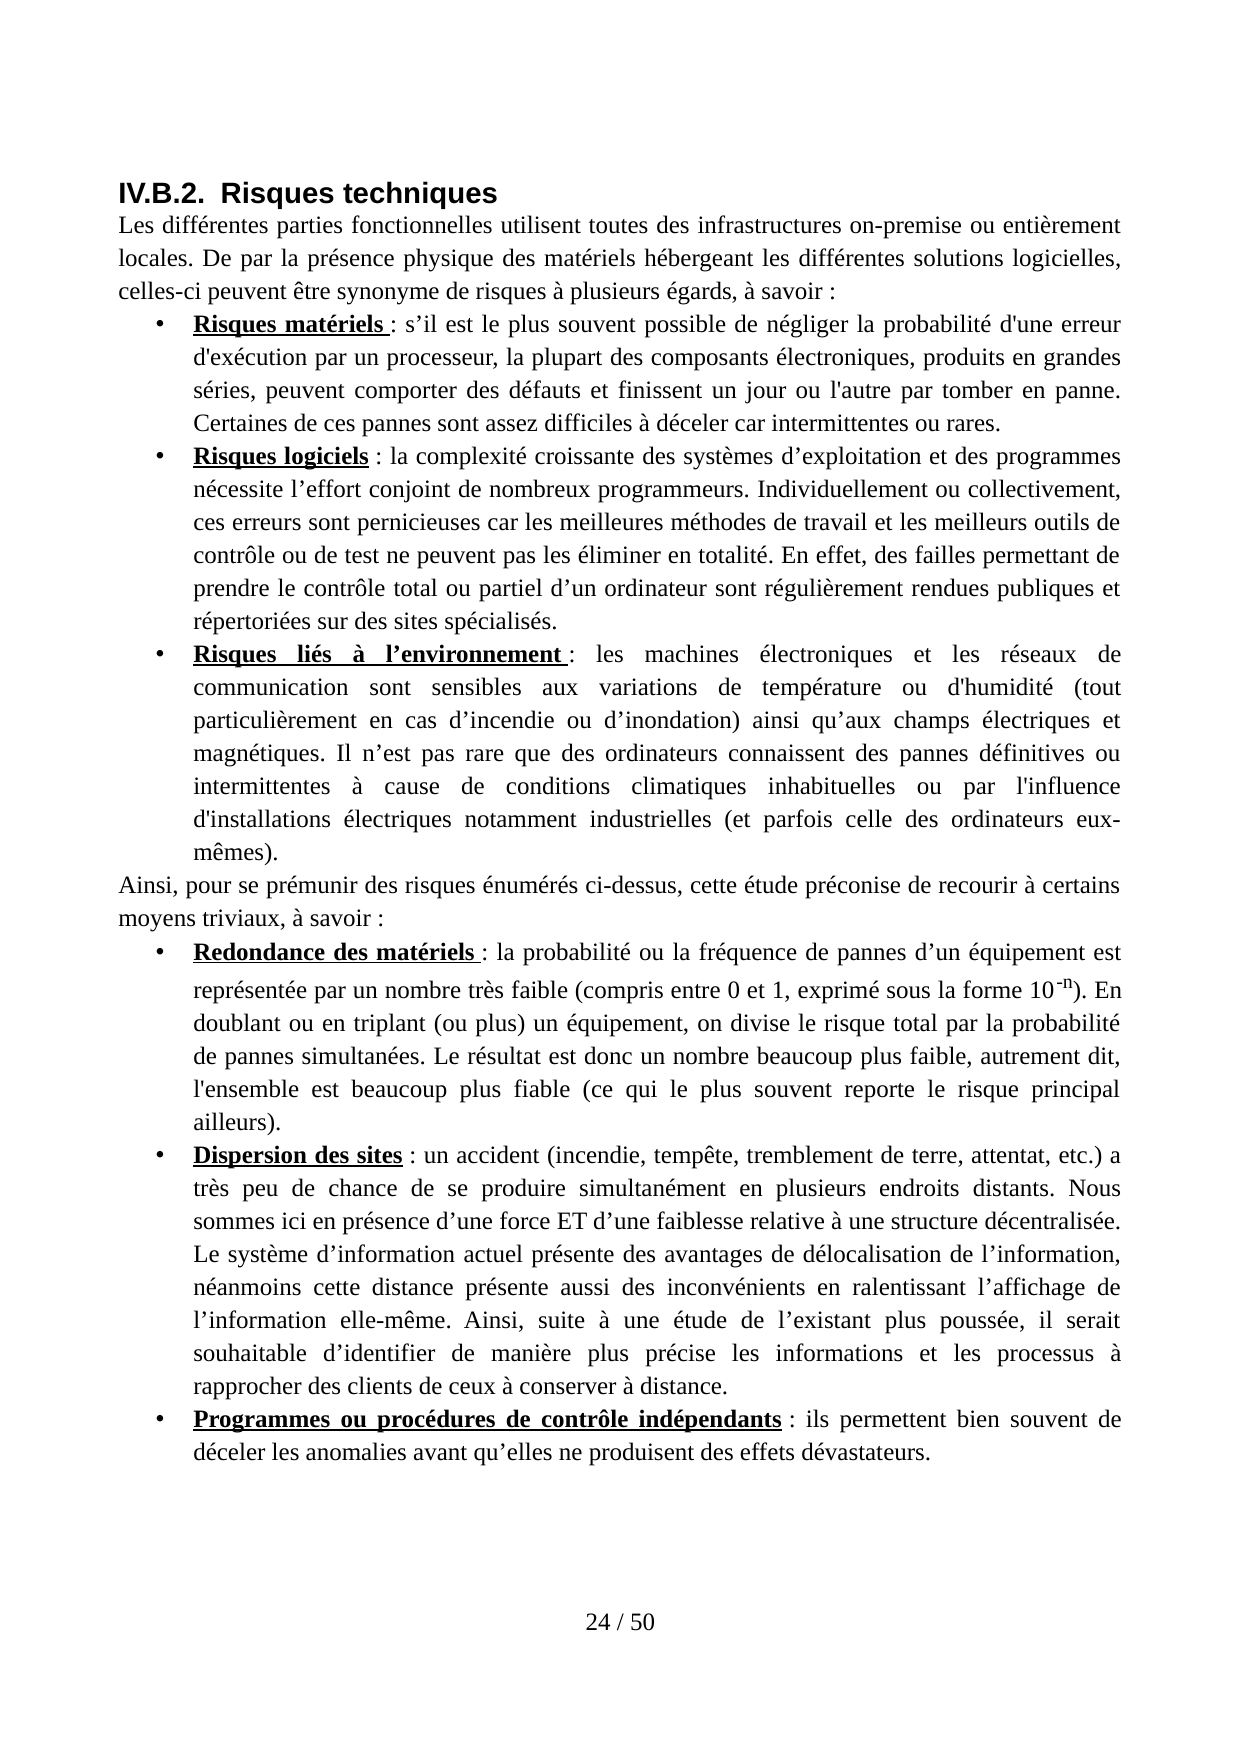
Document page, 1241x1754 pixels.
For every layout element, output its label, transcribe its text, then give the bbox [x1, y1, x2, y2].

list Risques logiciels : la complexité croissante des systèmes d’exploitation et des programmes nécessite l’effort conjoint de nombreux programmeurs. Individuellement ou collectivement, ces erreurs sont pernicieuses car les meilleures méthodes de travail et les meilleurs outils de contrôle ou de test ne peuvent pas les éliminer en totalité. En effet, des failles permettant de prendre le contrôle total ou partiel d’un ordinateur sont régulièrement rendues publiques et répertoriées sur des sites spécialisés. [156, 441, 1122, 635]
list Programmes ou procédures de contrôle indépendants : ils permettent bien souvent de déceler les anomalies avant qu’elles ne produisent des effets dévastateurs. [156, 1404, 1122, 1466]
list Redondance des matériels : la probabilité ou la fréquence de pannes d’un équipement est représentée par un nombre très faible (compris entre 0 et 1, exprimé sous la forme 10-n). En doublant ou en triplant (ou plus) un équipement, on divise le risque total par la probabilité de pannes simultanées. Le résultat est donc un nombre beaucoup plus faible, autrement dit, l'ensemble est beaucoup plus fiable (ce qui le plus souvent reporte le risque principal ailleurs). [156, 937, 1122, 1136]
list Risques liés à l’environnement : les machines électroniques et les réseaux de communication sont sensibles aux variations de température ou d'humidité (tout particulièrement en cas d’incendie ou d’inondation) ainsi qu’aux champs électriques et magnétiques. Il n’est pas rare que des ordinateurs connaissent des pannes définitives ou intermittentes à cause de conditions climatiques inhabituelles ou par l'influence d'installations électriques notamment industrielles (et parfois celle des ordinateurs eux-mêmes). [156, 639, 1122, 866]
list Risques matériels : s’il est le plus souvent possible de négliger la probabilité d'une erreur d'exécution par un processeur, la plupart des composants électroniques, produits en grandes séries, peuvent comporter des défauts et finissent un jour ou l'autre par tomber en panne. Certaines de ces pannes sont assez difficiles à déceler car intermittentes ou rares. [156, 309, 1122, 437]
text Ainsi, pour se prémunir des risques énumérés ci-dessus, cette étude préconise de recourir à certains moyens triviaux, à savoir : [118, 871, 1122, 932]
text Les différentes parties fonctionnelles utilisent toutes des infrastructures on-premise ou entièrement locales. De par la présence physique des matériels hébergeant les différentes solutions logicielles, celles-ci peuvent être synonyme de risques à plusieurs égards, à savoir : [118, 210, 1122, 305]
subtitle Risques techniques [118, 176, 1122, 210]
list Dispersion des sites : un accident (incendie, tempête, tremblement de terre, attentat, etc.) a très peu de chance de se produire simultanément en plusieurs endroits distants. Nous sommes ici en présence d’une force ET d’une faiblesse relative à une structure décentralisée. Le système d’information actuel présente des avantages de délocalisation de l’information, néanmoins cette distance présente aussi des inconvénients en ralentissant l’affichage de l’information elle-même. Ainsi, suite à une étude de l’existant plus poussée, il serait souhaitable d’identifier de manière plus précise les informations et les processus à rapprocher des clients de ceux à conserver à distance. [156, 1140, 1122, 1400]
